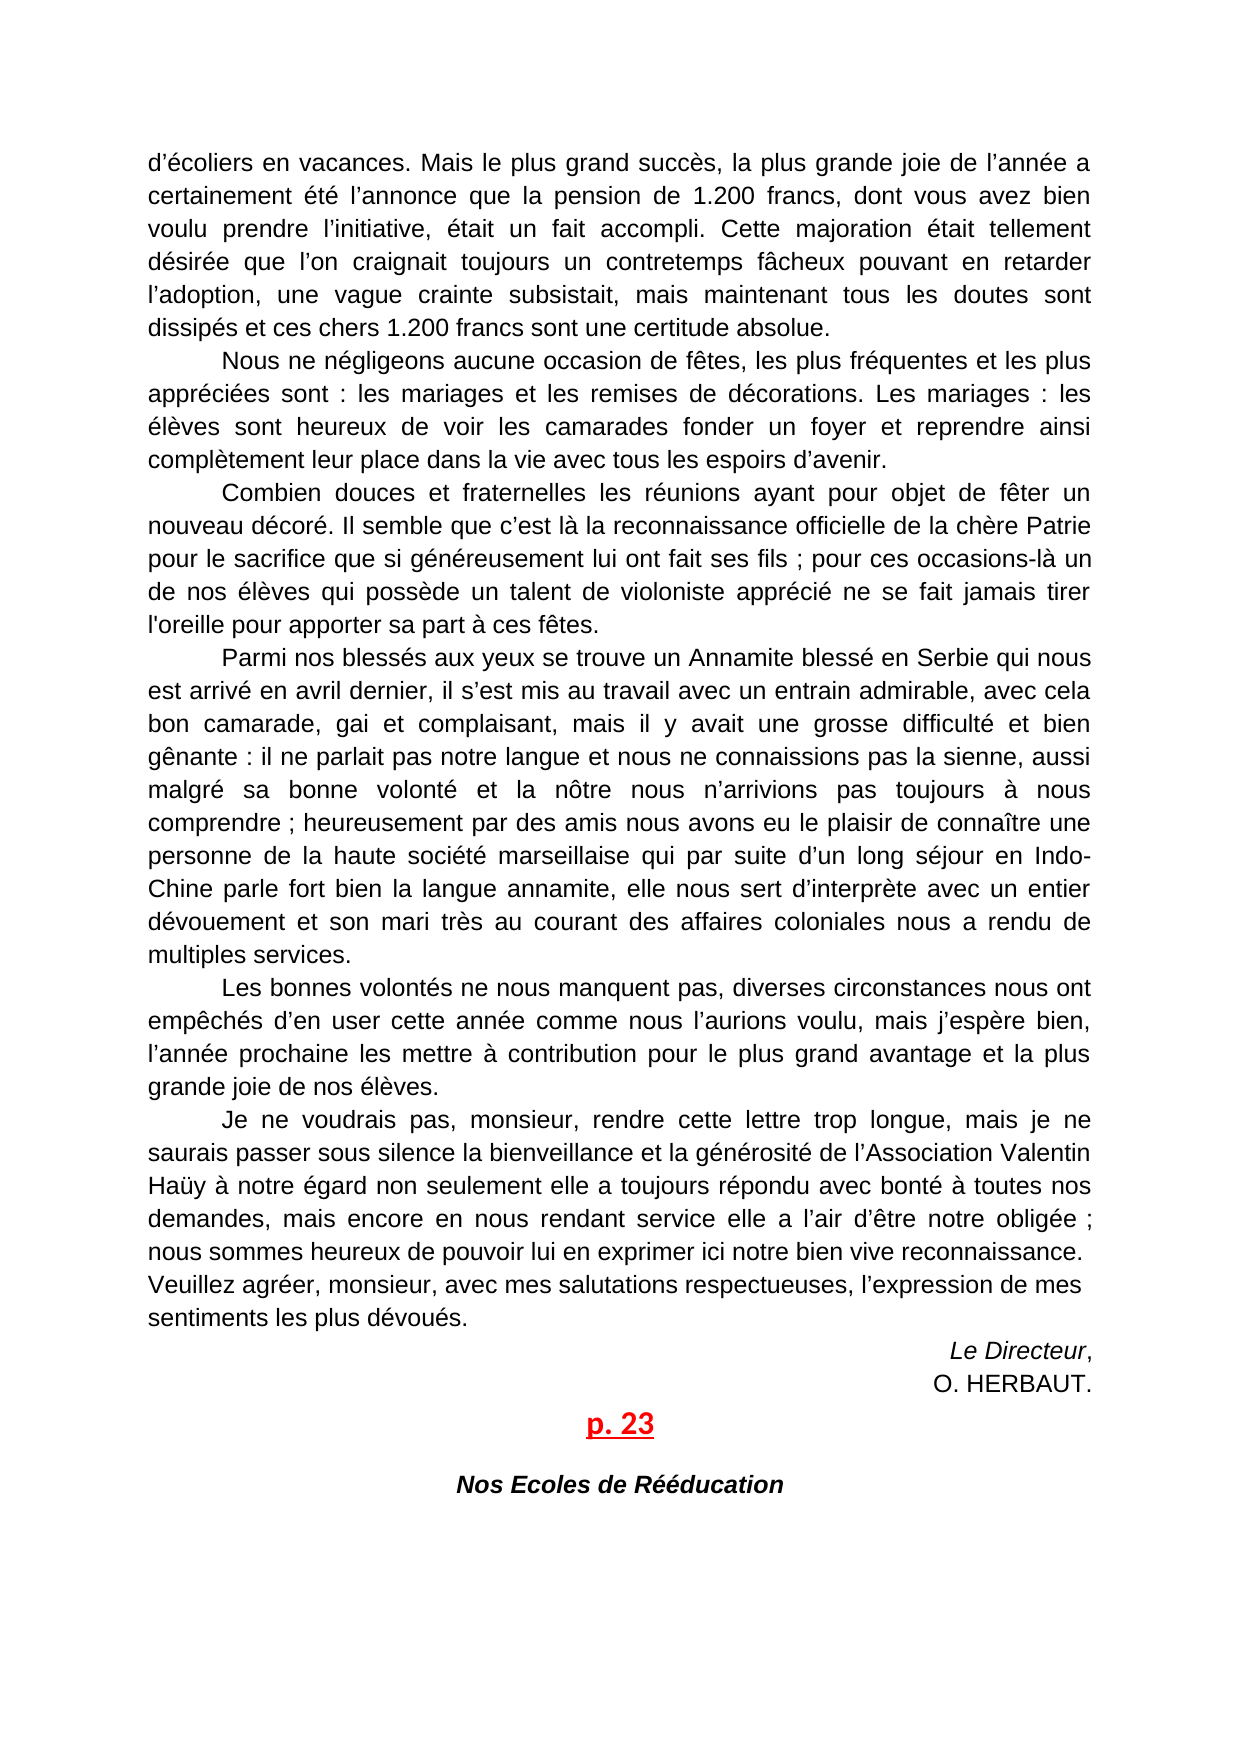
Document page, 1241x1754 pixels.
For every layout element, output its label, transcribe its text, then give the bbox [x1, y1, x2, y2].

text Nous ne négligeons aucune occasion de fêtes, les plus fréquentes et les plus appréciées sont : les mariages et les remises de décorations. Les mariages : les élèves sont heureux de voir les camarades fonder un foyer et reprendre ainsi complètement leur place dans la vie avec tous les espoirs d’avenir. [148, 346, 1093, 473]
text Parmi nos blessés aux yeux se trouve un Annamite blessé en Serbie qui nous est arrivé en avril dernier, il s’est mis au travail avec un entrain admirable, avec cela bon camarade, gai et complaisant, mais il y avait une grosse difficulté et bien gênante : il ne parlait pas notre langue et nous ne connaissions pas la sienne, aussi malgré sa bonne volonté et la nôtre nous n’arrivions pas toujours à nous comprendre ; heureusement par des amis nous avons eu le plaisir de connaître une personne de la haute société marseillaise qui par suite d’un long séjour en Indo-Chine parle fort bien la langue annamite, elle nous sert d’interprète avec un entier dévouement et son mari très au courant des affaires coloniales nous a rendu de multiples services. [148, 643, 1093, 969]
text p. 23 [148, 1402, 1093, 1443]
text Veuillez agréer, monsieur, avec mes salutations respectueuses, l’expression de mes sentiments les plus dévoués. [148, 1270, 1093, 1332]
text Je ne voudrais pas, monsieur, rendre cette lettre trop longue, mais je ne saurais passer sous silence la bienveillance et la générosité de l’Association Valentin Haüy à notre égard non seulement elle a toujours répondu avec bonté à toutes nos demandes, mais encore en nous rendant service elle a l’air d’être notre obligée ; nous sommes heureux de pouvoir lui en exprimer ici notre bien vive reconnaissance. [148, 1105, 1093, 1266]
text Combien douces et fraternelles les réunions ayant pour objet de fêter un nouveau décoré. Il semble que c’est là la reconnaissance officielle de la chère Patrie pour le sacrifice que si généreusement lui ont fait ses fils ; pour ces occasions-là un de nos élèves qui possède un talent de violoniste apprécié ne se fait jamais tirer l'oreille pour apporter sa part à ces fêtes. [148, 478, 1093, 639]
text Le Directeur, [148, 1336, 1093, 1365]
text O. HERBAUT. [148, 1369, 1093, 1398]
text d’écoliers en vacances. Mais le plus grand succès, la plus grande joie de l’année a certainement été l’annonce que la pension de 1.200 francs, dont vous avez bien voulu prendre l’initiative, était un fait accompli. Cette majoration était tellement désirée que l’on craignait toujours un contretemps fâcheux pouvant en retarder l’adoption, une vague crainte subsistait, mais maintenant tous les doutes sont dissipés et ces chers 1.200 francs sont une certitude absolue. [148, 148, 1093, 341]
text Nos Ecoles de Rééducation [148, 1470, 1093, 1499]
text Les bonnes volontés ne nous manquent pas, diverses circonstances nous ont empêchés d’en user cette année comme nous l’aurions voulu, mais j’espère bien, l’année prochaine les mettre à contribution pour le plus grand avantage et la plus grande joie de nos élèves. [148, 973, 1093, 1101]
